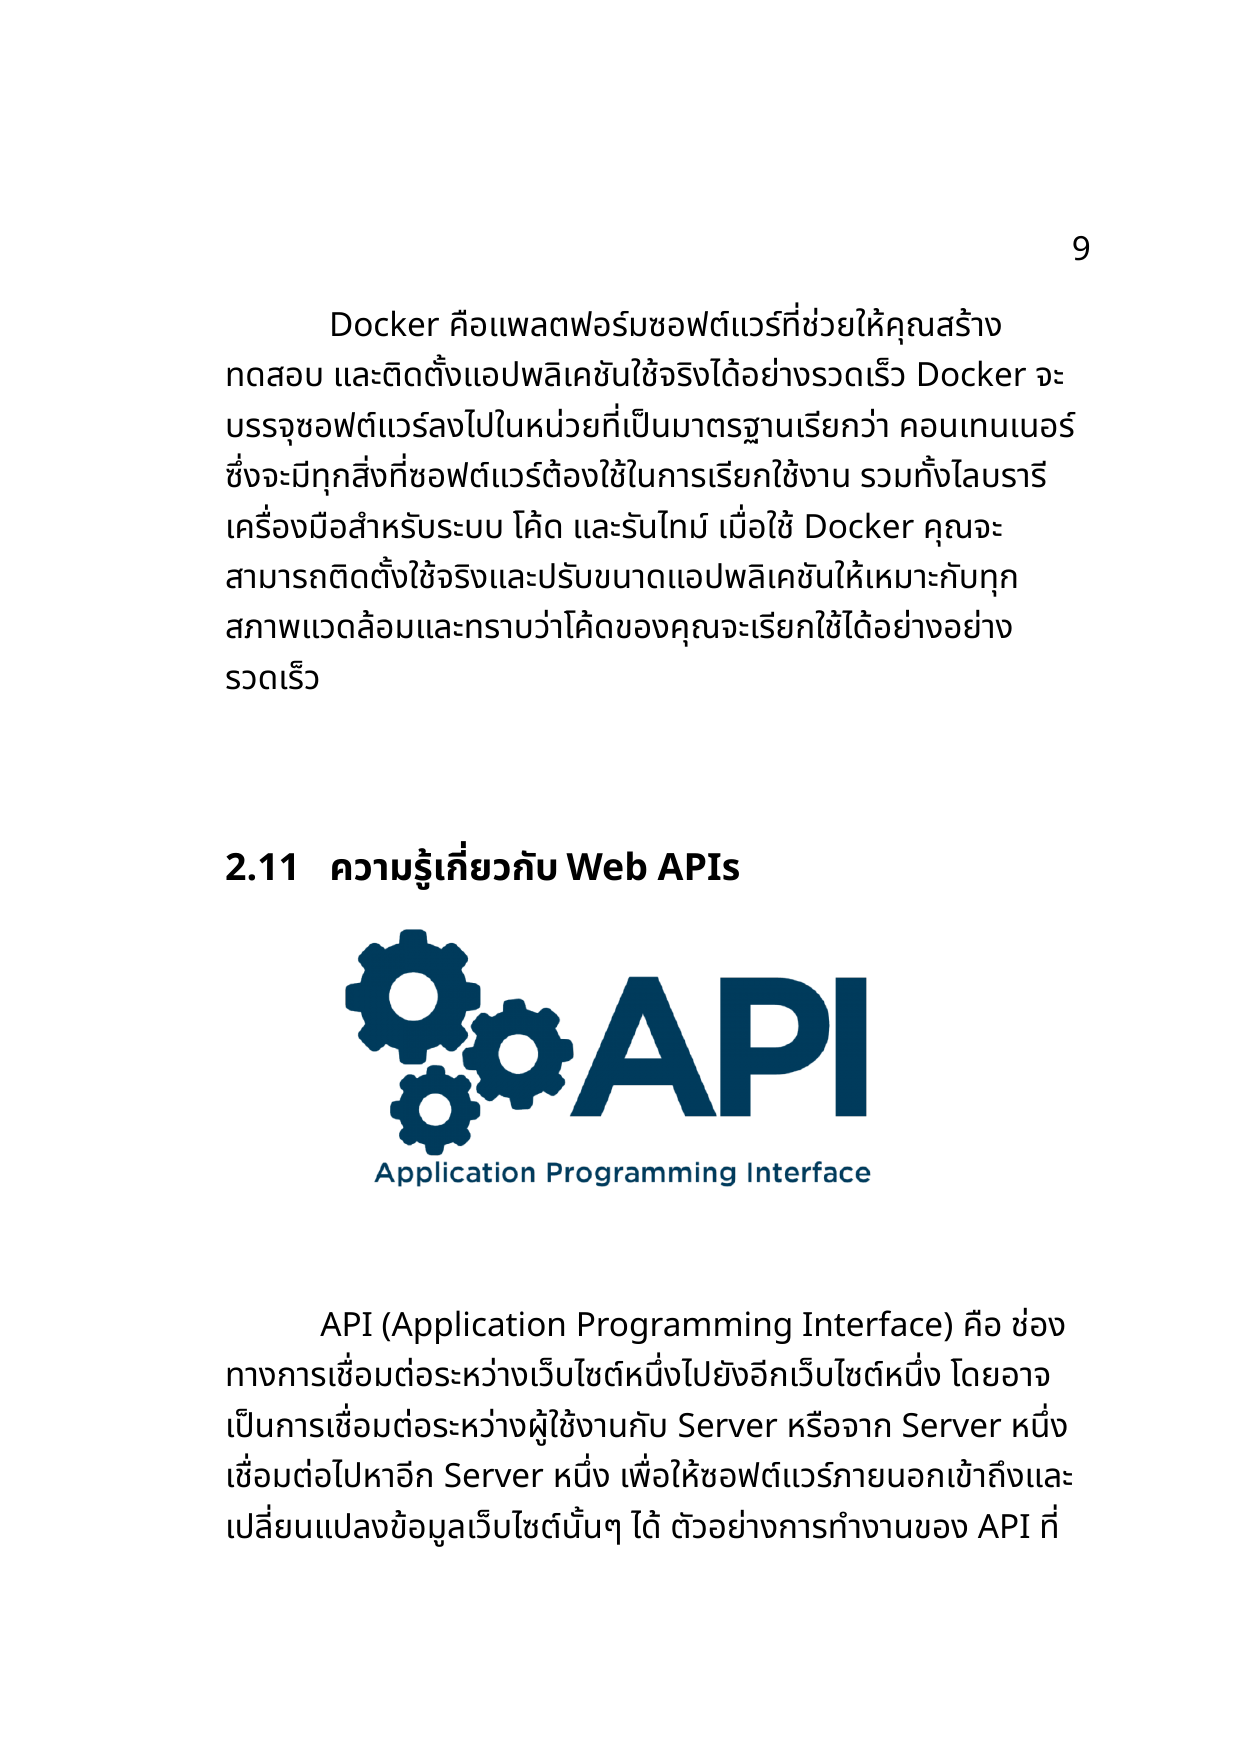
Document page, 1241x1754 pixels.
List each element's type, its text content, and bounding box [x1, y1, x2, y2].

picture [334, 916, 889, 1194]
text API (Application Programming Interface) คือ ช่องทางการเชื่อมต่อระหว่างเว็บไซต์หนึ่งไปยังอีกเว็บไซต์หนึ่ง โดยอาจเป็นการเชื่อมต่อระหว่างผู้ใช้งานกับ Server หรือจาก Server หนึ่งเชื่อมต่อไปหาอีก Server หนึ่ง เพื่อให้ซอฟต์แวร์ภายนอกเข้าถึงและเปลี่ยนแปลงข้อมูลเว็บไซต์นั้นๆ ได้ ตัวอย่างการทำงานของ API ที่ [225, 1300, 1091, 1553]
text Docker คือแพลตฟอร์มซอฟต์แวร์ที่ช่วยให้คุณสร้าง ทดสอบ และติดตั้งแอปพลิเคชันใช้จริงได้อย่างรวดเร็ว Docker จะบรรจุซอฟต์แวร์ลงไปในหน่วยที่เป็นมาตรฐานเรียกว่า คอนเทนเนอร์ ซึ่งจะมีทุกสิ่งที่ซอฟต์แวร์ต้องใช้ในการเรียกใช้งาน รวมทั้งไลบรารี เครื่องมือสำหรับระบบ โค้ด และรันไทม์ เมื่อใช้ Docker คุณจะสามารถติดตั้งใช้จริงและปรับขนาดแอปพลิเคชันให้เหมาะกับทุกสภาพแวดล้อมและทราบว่าโค้ดของคุณจะเรียกใช้ได้อย่างอย่างรวดเร็ว [225, 300, 1091, 704]
text 2.11 ความรู้เกี่ยวกับWeb APIs [225, 841, 1091, 898]
